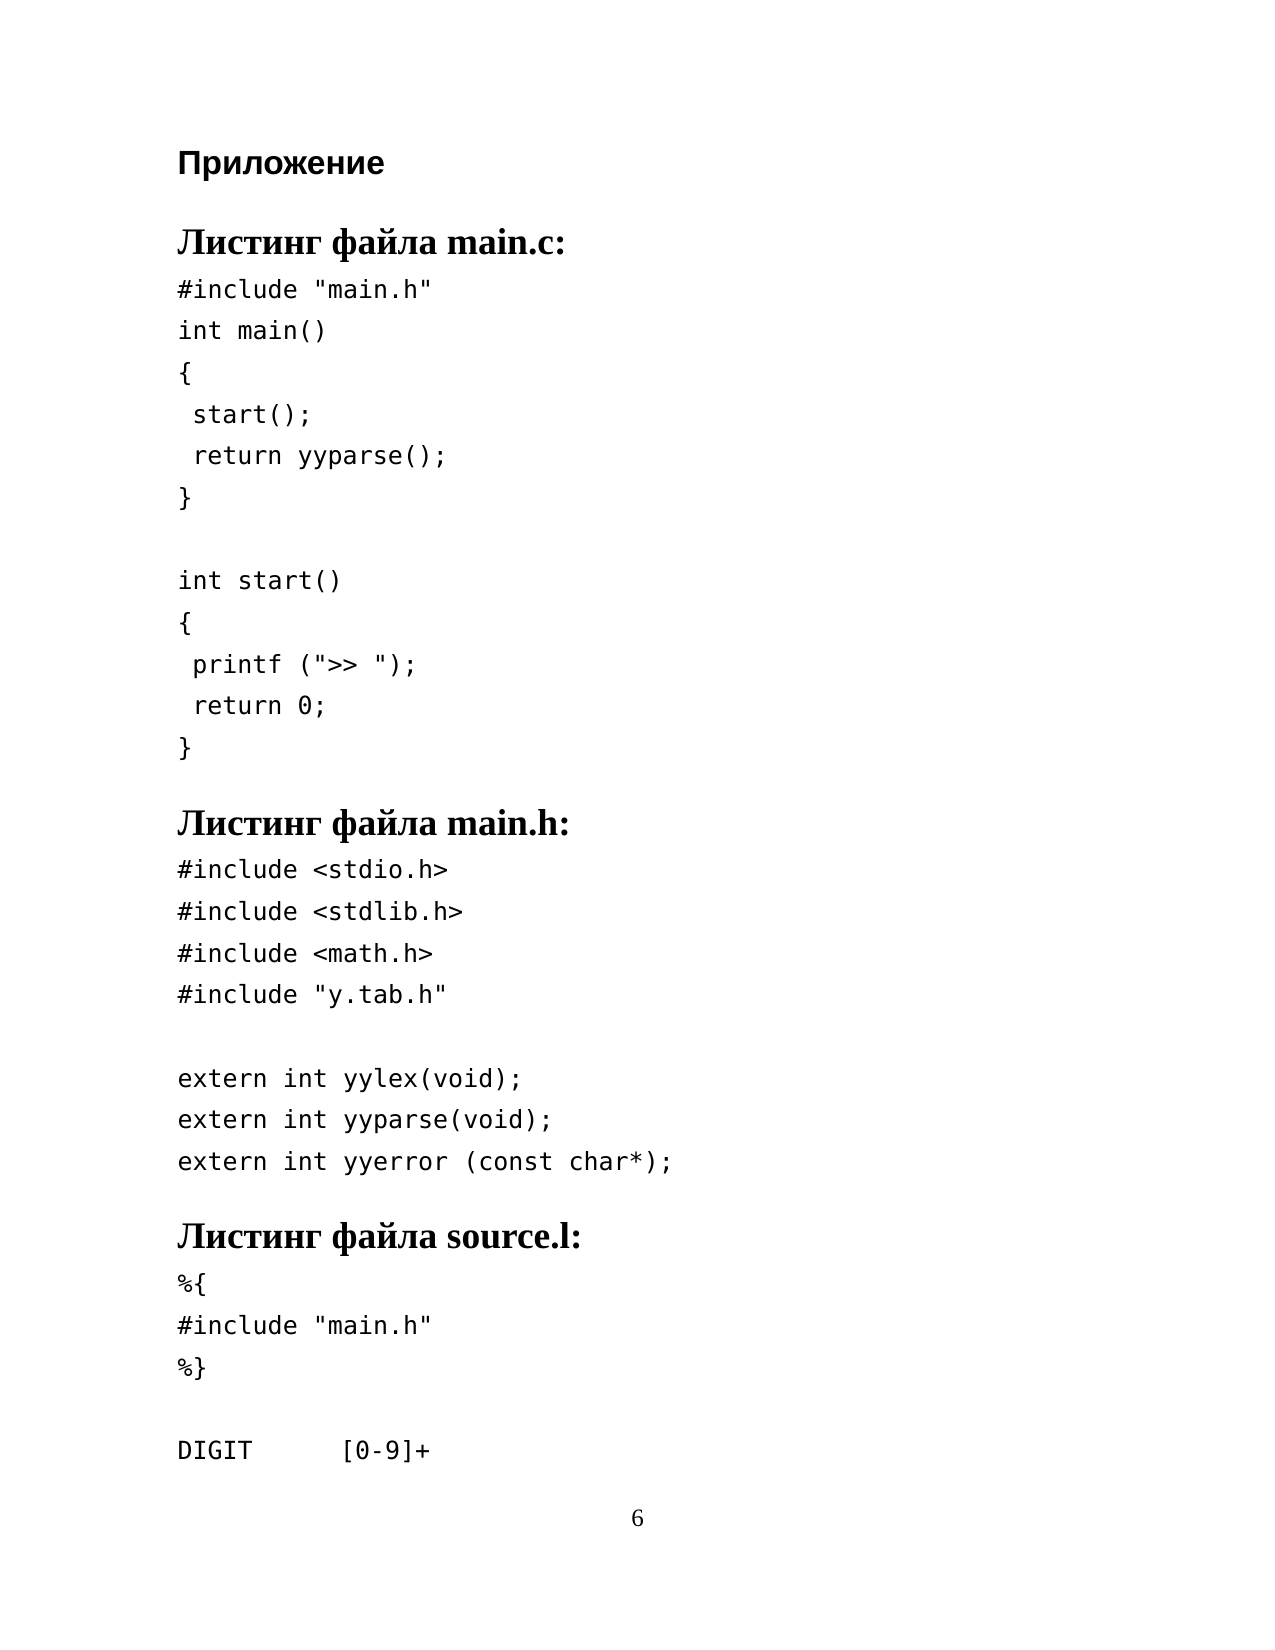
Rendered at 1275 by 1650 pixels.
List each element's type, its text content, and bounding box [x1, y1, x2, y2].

text %} [118, 1353, 1157, 1382]
text start(); [118, 400, 1157, 429]
text } [118, 483, 1157, 512]
subtitle Листинг файла main.h: [118, 800, 1157, 843]
text #include "main.h" [118, 275, 1157, 304]
text printf (">> "); [118, 650, 1157, 679]
text int main() [118, 317, 1157, 346]
text extern int yyerror (const char*); [118, 1147, 1157, 1176]
text extern int yylex(void); [118, 1064, 1157, 1093]
text #include <stdlib.h> [118, 897, 1157, 926]
text #include "main.h" [118, 1311, 1157, 1340]
text { [118, 358, 1157, 387]
text return yyparse(); [118, 442, 1157, 471]
text extern int yyparse(void); [118, 1106, 1157, 1135]
text %{ [118, 1269, 1157, 1299]
subtitle Приложение [118, 143, 1157, 182]
text #include <math.h> [118, 939, 1157, 968]
text } [118, 733, 1157, 762]
text DIGIT [0-9]+ [118, 1436, 1157, 1465]
text #include <stdio.h> [118, 856, 1157, 885]
text int start() [118, 567, 1157, 596]
text #include "y.tab.h" [118, 981, 1157, 1010]
text return 0; [118, 692, 1157, 721]
subtitle Листинг файла main.c: [118, 219, 1157, 262]
text { [118, 608, 1157, 637]
subtitle Листинг файла source.l: [118, 1214, 1157, 1257]
